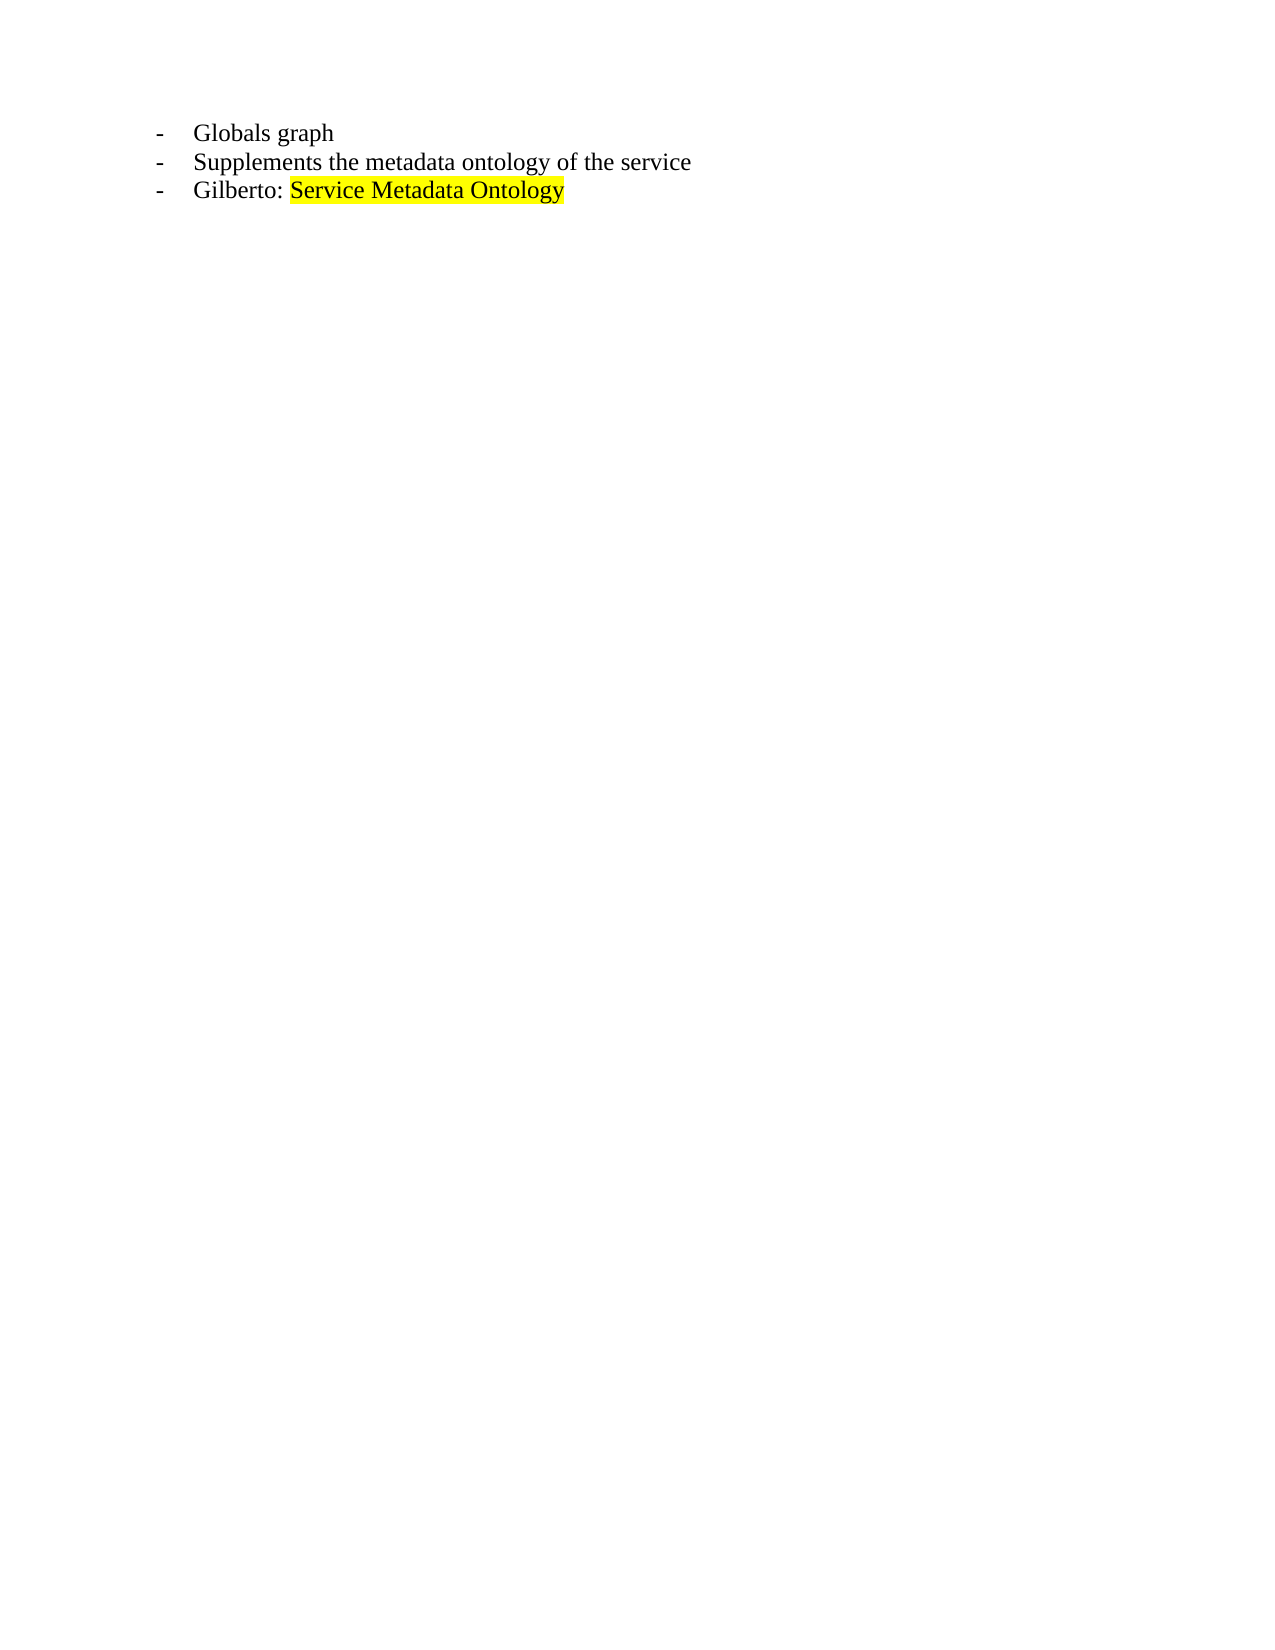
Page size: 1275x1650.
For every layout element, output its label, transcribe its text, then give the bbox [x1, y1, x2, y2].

list Supplements the metadata ontology of the service [156, 147, 1157, 176]
list Gilberto: Service Metadata Ontology [156, 176, 1157, 204]
list Globals graph [156, 118, 1157, 147]
